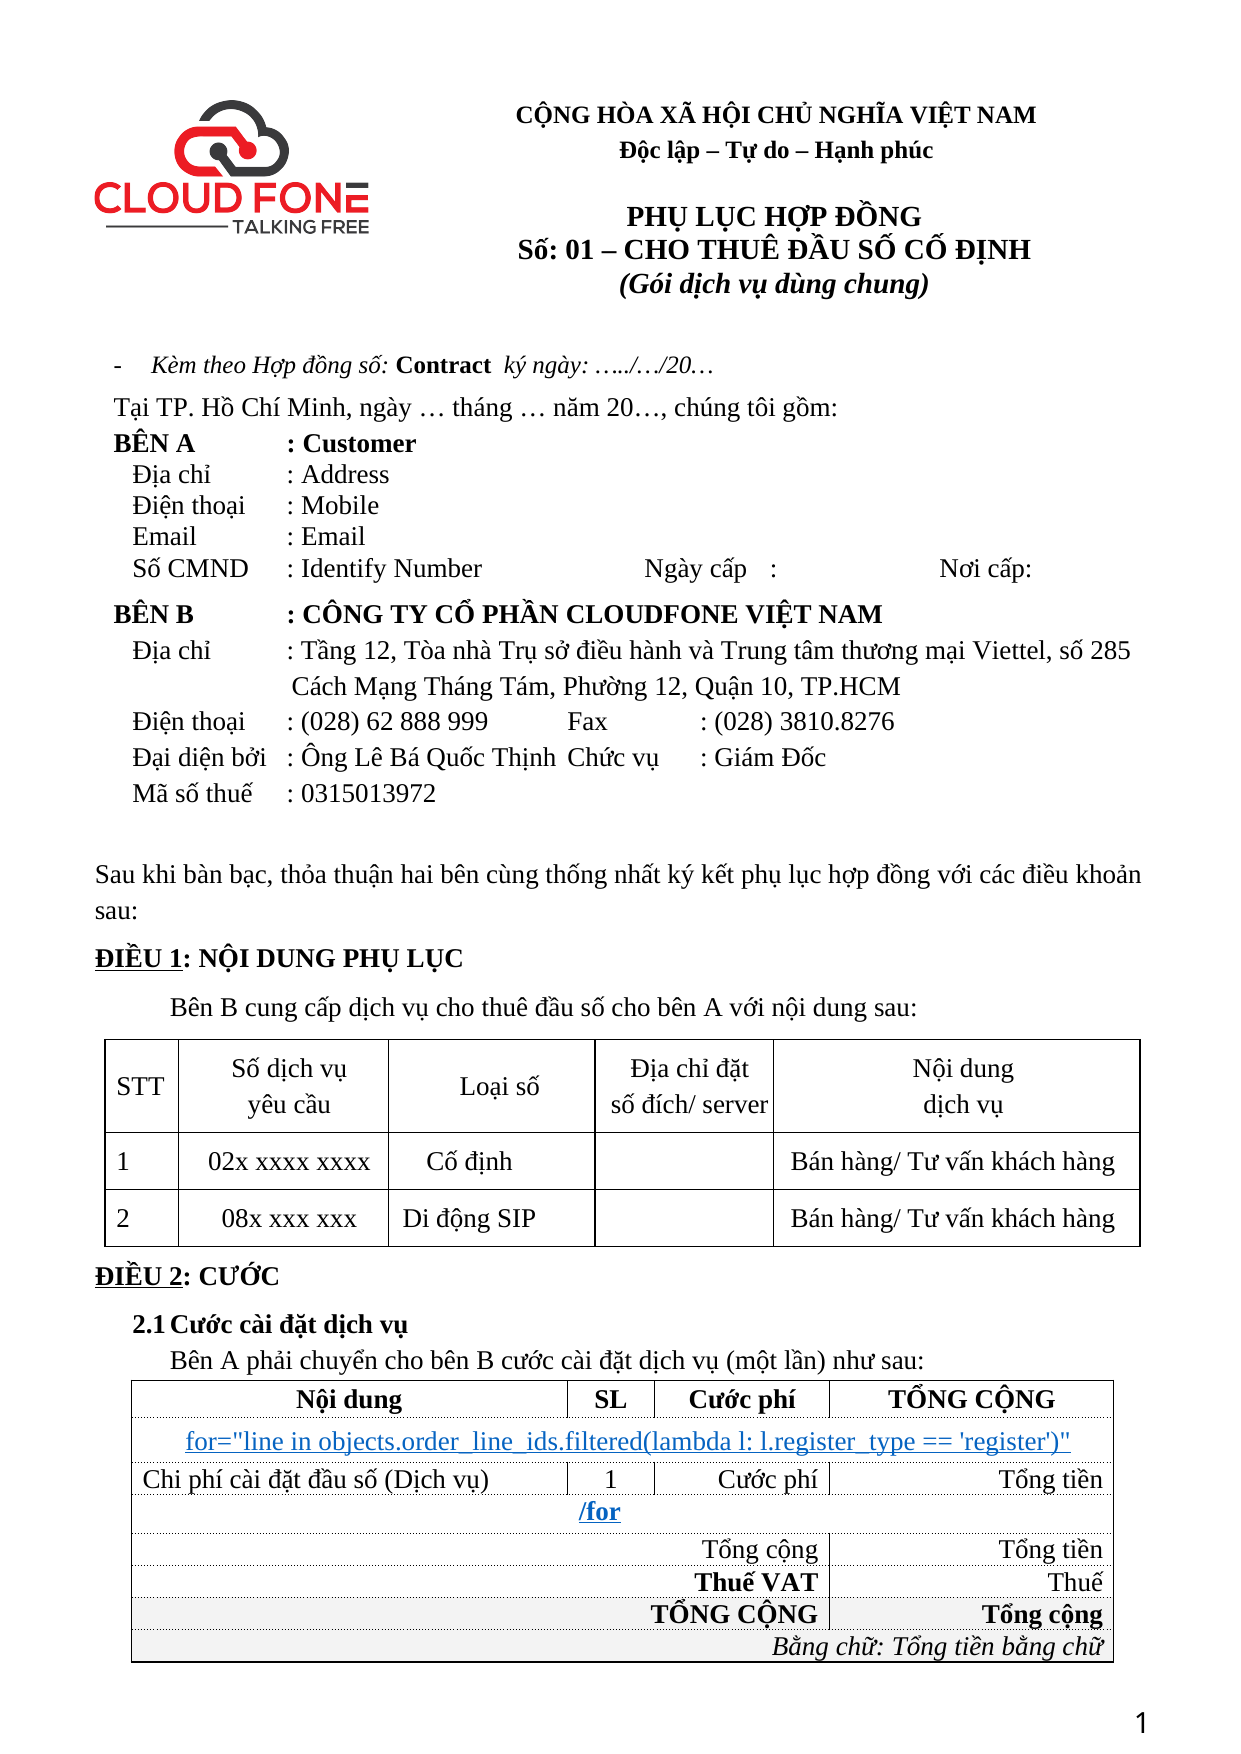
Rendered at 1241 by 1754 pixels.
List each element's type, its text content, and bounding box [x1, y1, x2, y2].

table_header Nội dung dịch vụ [774, 1040, 1139, 1132]
table_header [83, 94, 414, 333]
text Đại diện bởi : Ông Lê Bá Quốc Thịnh Chức vụ : Giám Đốc [94, 741, 1150, 772]
table_cell Cố định [389, 1133, 594, 1189]
table_cell TỔNG CỘNG [132, 1597, 829, 1629]
text BÊN A : Customer [113, 427, 1150, 458]
table_header SL [568, 1381, 654, 1417]
text Sau khi bàn bạc, thỏa thuận hai bên cùng thống nhất ký kết phụ lục hợp đồng với các điều khoản sau: [94, 858, 1150, 925]
table_cell Tổng cộng [830, 1597, 1113, 1629]
table_header Số dịch vụ yêu cầu [179, 1040, 388, 1132]
table_cell Chi phí cài đặt đầu số (Dịch vụ) [132, 1462, 567, 1494]
table_cell [596, 1133, 773, 1189]
table_cell 2 [106, 1190, 178, 1246]
text BÊN B : CÔNG TY CỔ PHẦN CLOUDFONE VIỆT NAM [94, 598, 1150, 629]
text Bên A phải chuyển cho bên B cước cài đặt dịch vụ (một lần) như sau: [169, 1344, 1150, 1375]
table_cell Cước phí [655, 1462, 829, 1494]
table_cell 1 [568, 1462, 654, 1494]
table_cell Tổng tiền [830, 1462, 1113, 1494]
picture [94, 100, 369, 234]
list Kèm theo Hợp đồng số: Contract ký ngày: …../…/20… [113, 346, 1150, 379]
text Mã số thuế : 0315013972 [132, 777, 1150, 808]
table_cell Bán hàng/ Tư vấn khách hàng [774, 1190, 1139, 1246]
table_header CỘNG HÒA XÃ HỘI CHỦ NGHĨA VIỆT NAM Độc lập – Tự do – Hạnh phúc PHỤ LỤC HỢP ĐỒNG Số: 01 – CHO THUÊ ĐẦU SỐ CỐ ĐỊNH (Gói dịch vụ dùng chung) [414, 94, 1138, 333]
table_cell Tổng cộng [132, 1533, 829, 1565]
text Bên B cung cấp dịch vụ cho thuê đầu số cho bên A với nội dung sau: [169, 991, 1150, 1022]
table_cell Di động SIP [389, 1190, 594, 1246]
table_header Loại số [389, 1040, 594, 1132]
table_cell 1 [106, 1133, 178, 1189]
subtitle ĐIỀU 1: NỘI DUNG PHỤ LỤC [94, 942, 1150, 974]
table_header Địa chỉ đặt số đích/ server [596, 1040, 773, 1132]
subtitle ĐIỀU 2: CƯỚC [94, 1260, 1150, 1291]
table_cell Bằng chữ: Tổng tiền bằng chữ [132, 1629, 1113, 1661]
text Địa chỉ : Tầng 12, Tòa nhà Trụ sở điều hành và Trung tâm thương mại Viettel, số 285 Cách Mạng Tháng Tám, Phường 12, Quận 10, TP.HCM [132, 634, 1150, 701]
table_cell Thuế [830, 1565, 1113, 1597]
list Cước cài đặt dịch vụ [132, 1308, 1150, 1339]
table_cell for="line in objects.order_line_ids.filtered(lambda l: l.register_type == 'register')" [132, 1417, 1113, 1462]
text Điện thoại : Mobile [94, 489, 1150, 521]
text Tại TP. Hồ Chí Minh, ngày … tháng … năm 20…, chúng tôi gồm: [94, 391, 1150, 422]
table_header Cước phí [655, 1381, 829, 1417]
table_cell /for [132, 1494, 1113, 1533]
table_header Nội dung [132, 1381, 567, 1417]
table_header TỔNG CỘNG [830, 1381, 1113, 1417]
table_cell Bán hàng/ Tư vấn khách hàng [774, 1133, 1139, 1189]
text Địa chỉ : Address [94, 458, 1150, 489]
table_cell [596, 1190, 773, 1246]
table_cell 02x xxxx xxxx [179, 1133, 388, 1189]
text Điện thoại : (028) 62 888 999 Fax : (028) 3810.8276 [94, 706, 1150, 737]
table_cell Thuế VAT [132, 1565, 829, 1597]
table_cell 08x xxx xxx [179, 1190, 388, 1246]
table_cell Tổng tiền [830, 1533, 1113, 1565]
text Số CMND : Identify Number Ngày cấp : Nơi cấp: [132, 552, 1195, 583]
text Email : Email [94, 521, 1150, 552]
table_header STT [106, 1040, 178, 1132]
